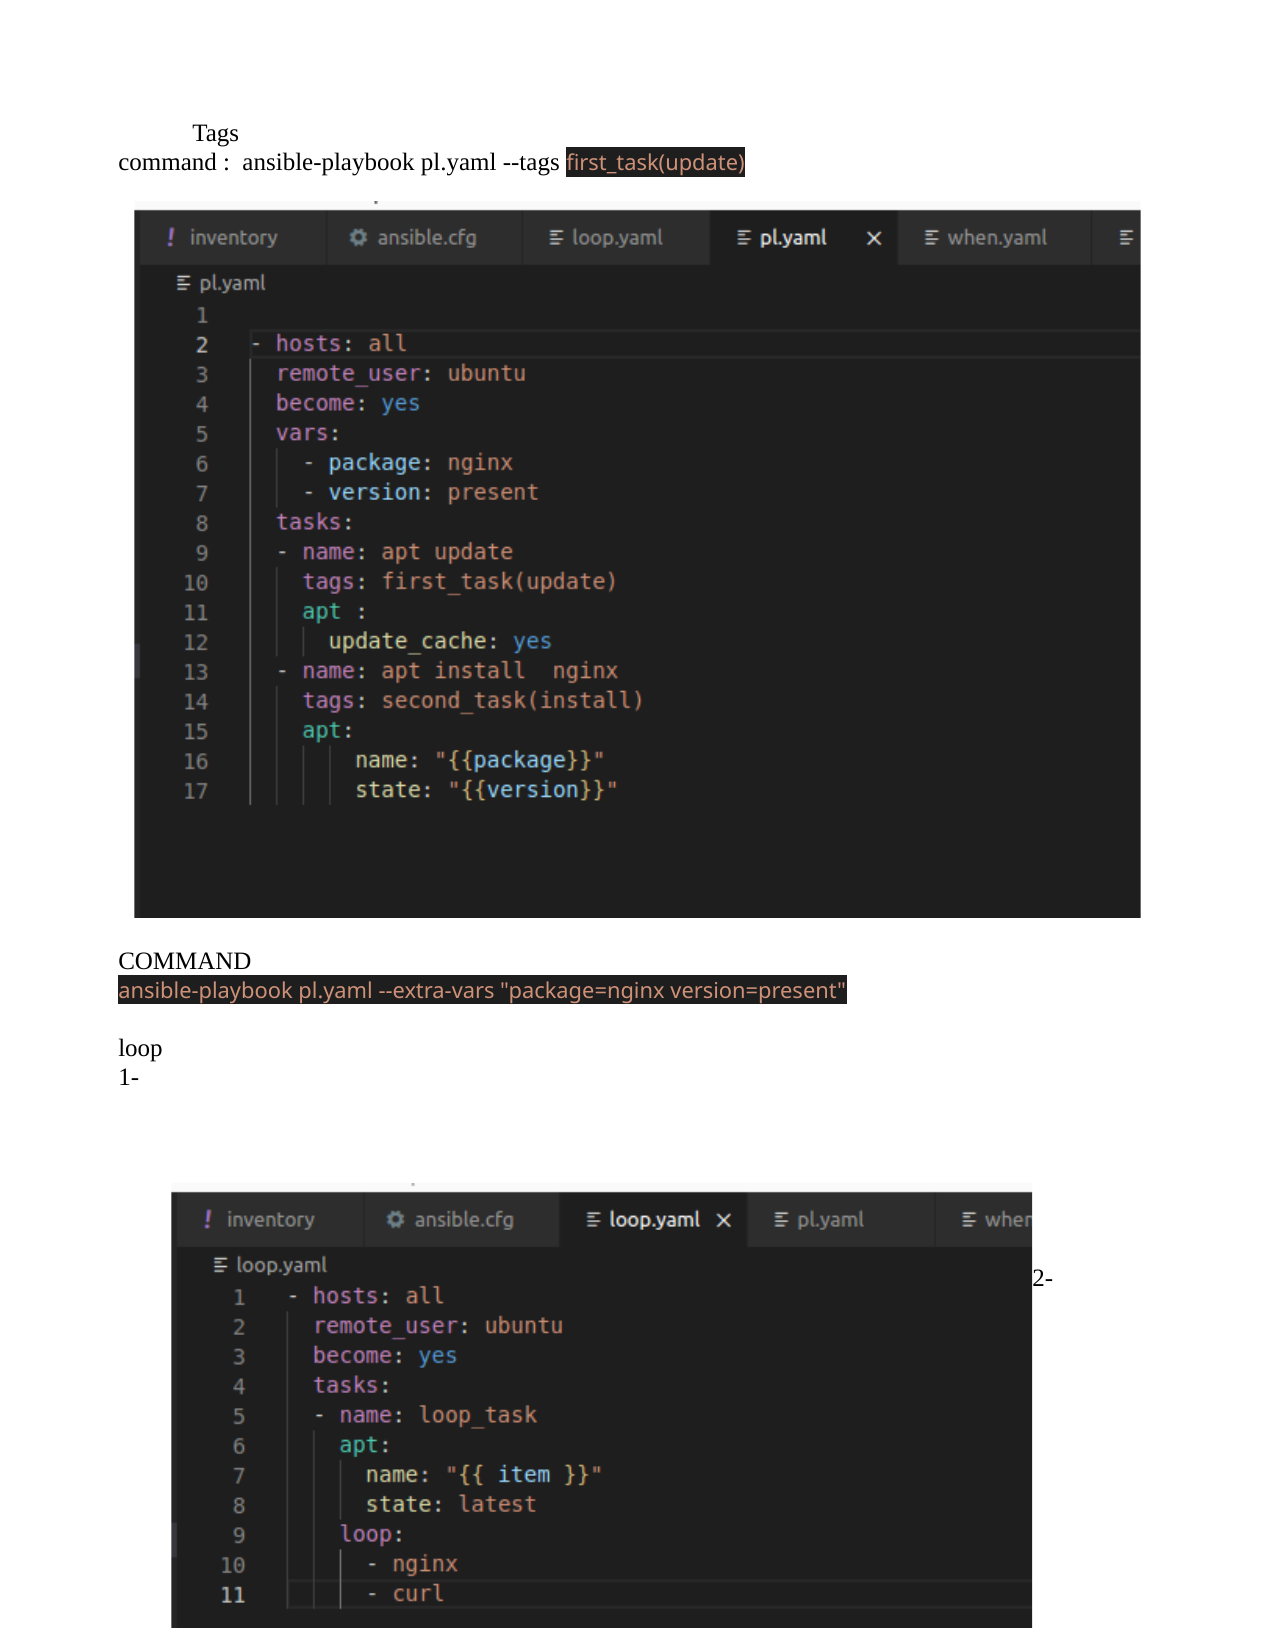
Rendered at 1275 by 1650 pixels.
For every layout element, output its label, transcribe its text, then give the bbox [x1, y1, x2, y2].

text ansible-playbook pl.yaml --extra-vars "package=nginx version=present" [118, 975, 1157, 1004]
text Tags [118, 118, 1157, 147]
text loop [118, 1033, 1157, 1062]
text command : ansible-playbook pl.yaml --tags first_task(update) [118, 147, 1157, 177]
picture [134, 201, 1141, 918]
picture [171, 1183, 1033, 1628]
text 2- [1033, 1263, 1157, 1292]
text [118, 1263, 171, 1292]
text COMMAND [118, 946, 1157, 975]
text 1- [118, 1062, 1157, 1091]
